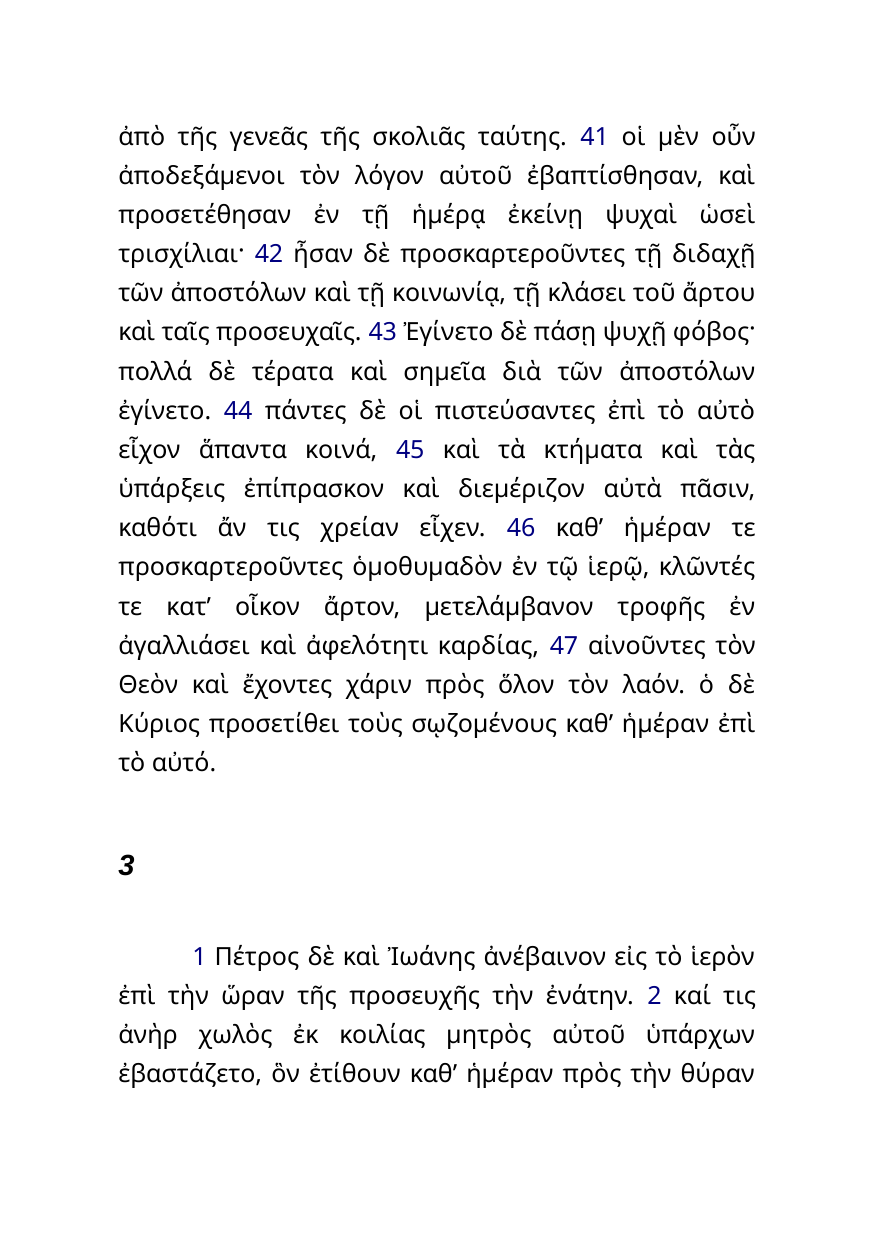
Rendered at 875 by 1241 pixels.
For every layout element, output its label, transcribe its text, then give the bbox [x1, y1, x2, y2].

text 1 Πέτρος δὲ καὶ Ἰωάνης ἀνέβαινον εἰς τὸ ἱερὸν ἐπὶ τὴν ὥραν τῆς προσευχῆς τὴν ἐνάτην. 2 καί τις ἀνὴρ χωλὸς ἐκ κοιλίας μητρὸς αὐτοῦ ὑπάρχων ἐβαστάζετο, ὃν ἐτίθουν καθ’ ἡμέραν πρὸς τὴν θύραν [118, 938, 756, 1090]
text ἀπὸ τῆς γενεᾶς τῆς σκολιᾶς ταύτης. 41 οἱ μὲν οὖν ἀποδεξάμενοι τὸν λόγον αὐτοῦ ἐβαπτίσθησαν, καὶ προσετέθησαν ἐν τῇ ἡμέρᾳ ἐκείνῃ ψυχαὶ ὡσεὶ τρισχίλιαι· 42 ἦσαν δὲ προσκαρτεροῦντες τῇ διδαχῇ τῶν ἀποστόλων καὶ τῇ κοινωνίᾳ, τῇ κλάσει τοῦ ἄρτου καὶ ταῖς προσευχαῖς. 43 Ἐγίνετο δὲ πάσῃ ψυχῇ φόβος· πολλά δὲ τέρατα καὶ σημεῖα διὰ τῶν ἀποστόλων ἐγίνετο. 44 πάντες δὲ οἱ πιστεύσαντες ἐπὶ τὸ αὐτὸ εἶχον ἅπαντα κοινά, 45 καὶ τὰ κτήματα καὶ τὰς ὑπάρξεις ἐπίπρασκον καὶ διεμέριζον αὐτὰ πᾶσιν, καθότι ἄν τις χρείαν εἶχεν. 46 καθ’ ἡμέραν τε προσκαρτεροῦντες ὁμοθυμαδὸν ἐν τῷ ἱερῷ, κλῶντές τε κατ’ οἶκον ἄρτον, μετελάμβανον τροφῆς ἐν ἀγαλλιάσει καὶ ἀφελότητι καρδίας, 47 αἰνοῦντες τὸν Θεὸν καὶ ἔχοντες χάριν πρὸς ὅλον τὸν λαόν. ὁ δὲ Κύριος προσετίθει τοὺς σῳζομένους καθ’ ἡμέραν ἐπὶ τὸ αὐτό. [118, 118, 756, 779]
subtitle 3 [118, 848, 756, 882]
